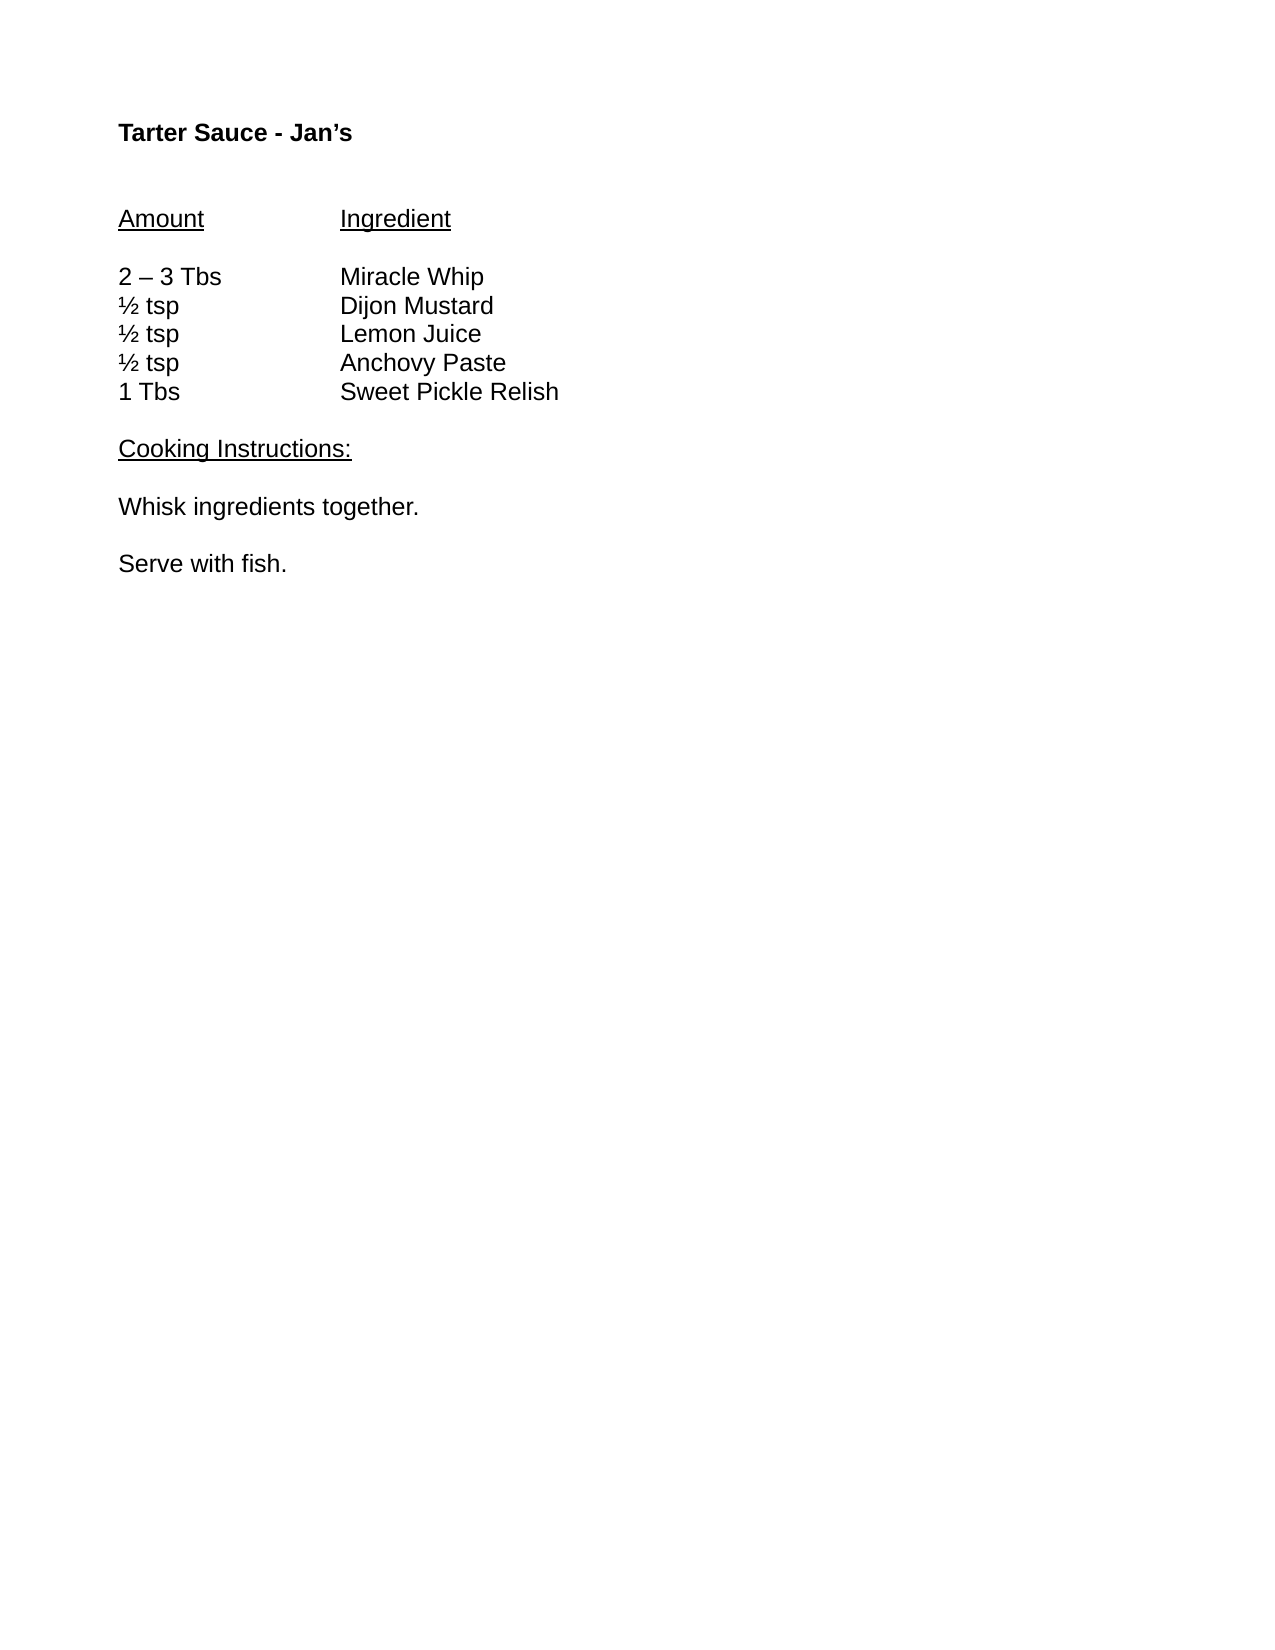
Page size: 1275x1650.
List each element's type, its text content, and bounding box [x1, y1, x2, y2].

text ½ tsp Dijon Mustard [118, 291, 1157, 319]
text Whisk ingredients together. [118, 492, 1157, 521]
text Serve with fish. [118, 549, 1157, 578]
text ½ tsp Lemon Juice [118, 319, 1157, 348]
text ½ tsp Anchovy Paste [118, 348, 1157, 377]
text Cooking Instructions: [118, 434, 1157, 463]
text Tarter Sauce - Jan’s [118, 118, 1157, 147]
text Amount Ingredient [118, 204, 1157, 233]
text 2 – 3 Tbs Miracle Whip [118, 262, 1157, 291]
text 1 Tbs Sweet Pickle Relish [118, 377, 1157, 406]
